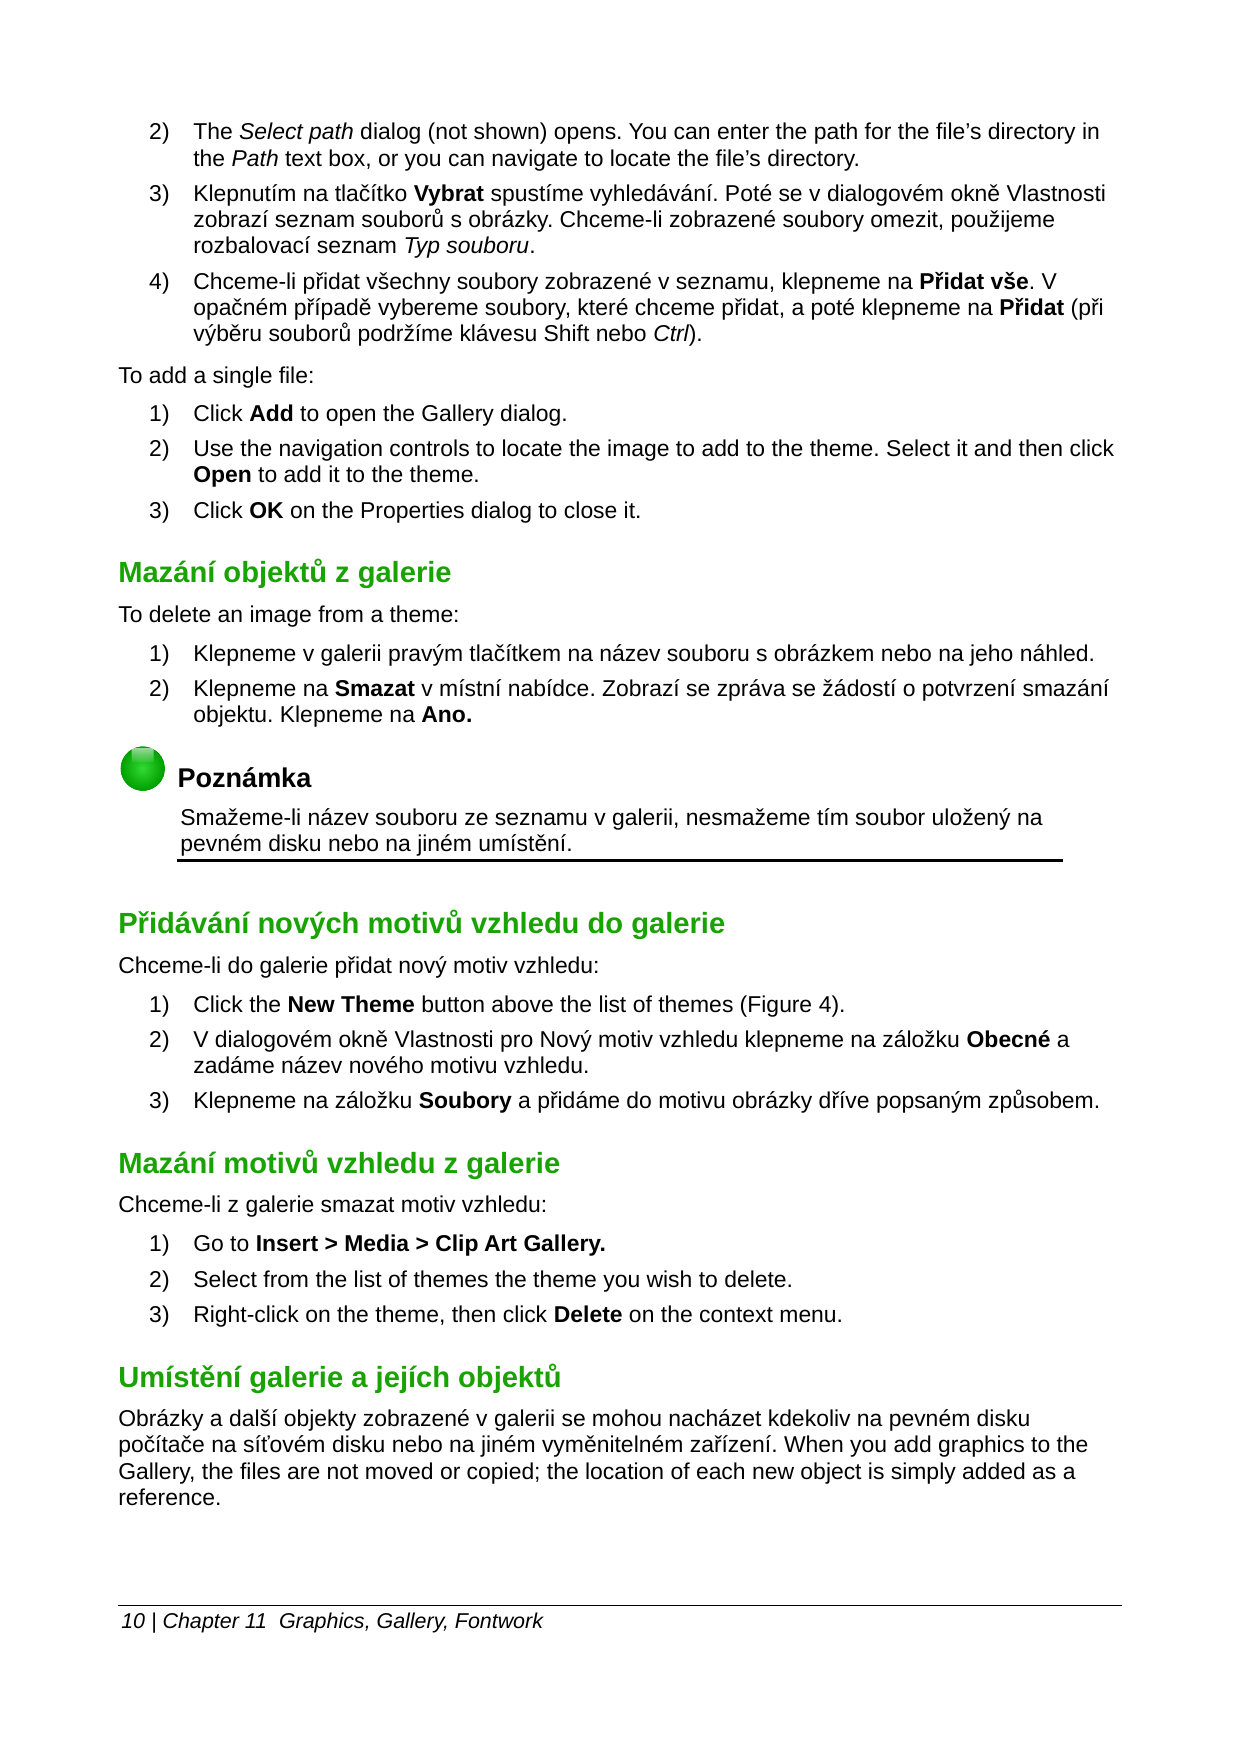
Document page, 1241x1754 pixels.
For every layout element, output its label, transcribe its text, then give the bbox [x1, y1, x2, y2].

list Click OK on the Properties dialog to close it. [169, 497, 1122, 523]
list The Select path dialog (not shown) opens. You can enter the path for the file’s directory in the Path text box, or you can navigate to locate the file’s directory. [169, 118, 1122, 171]
list Go to Insert > Media > Clip Art Gallery. [169, 1230, 1122, 1257]
subtitle Umístění galerie a jejích objektů [118, 1359, 1122, 1393]
list Klepneme na záložku Soubory a přidáme do motivu obrázky dříve popsaným způsobem. [169, 1087, 1122, 1114]
subtitle Mazání motivů vzhledu z galerie [118, 1146, 1122, 1180]
list To delete an image from a theme: [118, 601, 1122, 627]
list Klepnutím na tlačítko Vybrat spustíme vyhledávání. Poté se v dialogovém okně Vlastnosti zobrazí seznam souborů s obrázky. Chceme-li zobrazené soubory omezit, použijeme rozbalovací seznam Typ souboru. [169, 180, 1122, 259]
list Right-click on the theme, then click Delete on the context menu. [169, 1301, 1122, 1327]
list Klepneme v galerii pravým tlačítkem na název souboru s obrázkem nebo na jeho náhled. [169, 640, 1122, 666]
list Klepneme na Smazat v místní nabídce. Zobrazí se zpráva se žádostí o potvrzení smazání objektu. Klepneme na Ano. [169, 675, 1122, 728]
subtitle Poznámka [118, 744, 1122, 793]
list Chceme-li přidat všechny soubory zobrazené v seznamu, klepneme na Přidat vše. V opačném případě vybereme soubory, které chceme přidat, a poté klepneme na Přidat (při výběru souborů podržíme klávesu Shift nebo Ctrl). [169, 268, 1122, 347]
text Obrázky a další objekty zobrazené v galerii se mohou nacházet kdekoliv na pevném disku počítače na síťovém disku nebo na jiném vyměnitelném zařízení. When you add graphics to the Gallery, the files are not moved or copied; the location of each new object is simply added as a reference. [118, 1405, 1122, 1510]
list Click Add to open the Gallery dialog. [169, 400, 1122, 426]
subtitle Mazání objektů z galerie [118, 556, 1122, 589]
list Select from the list of themes the theme you wish to delete. [169, 1266, 1122, 1292]
subtitle Přidávání nových motivů vzhledu do galerie [118, 906, 1122, 940]
list Use the navigation controls to locate the image to add to the theme. Select it and then click Open to add it to the theme. [169, 435, 1122, 488]
list Chceme-li do galerie přidat nový motiv vzhledu: [118, 952, 1122, 978]
list To add a single file: [118, 362, 1122, 388]
list V dialogovém okně Vlastnosti pro Nový motiv vzhledu klepneme na záložku Obecné a zadáme název nového motivu vzhledu. [169, 1026, 1122, 1078]
text Smažeme-li název souboru ze seznamu v galerii, nesmažeme tím soubor uložený na pevném disku nebo na jiném umístění. [177, 801, 1063, 859]
list Click the New Theme button above the list of themes (Figure 4). [169, 991, 1122, 1017]
list Chceme-li z galerie smazat motiv vzhledu: [118, 1191, 1122, 1218]
